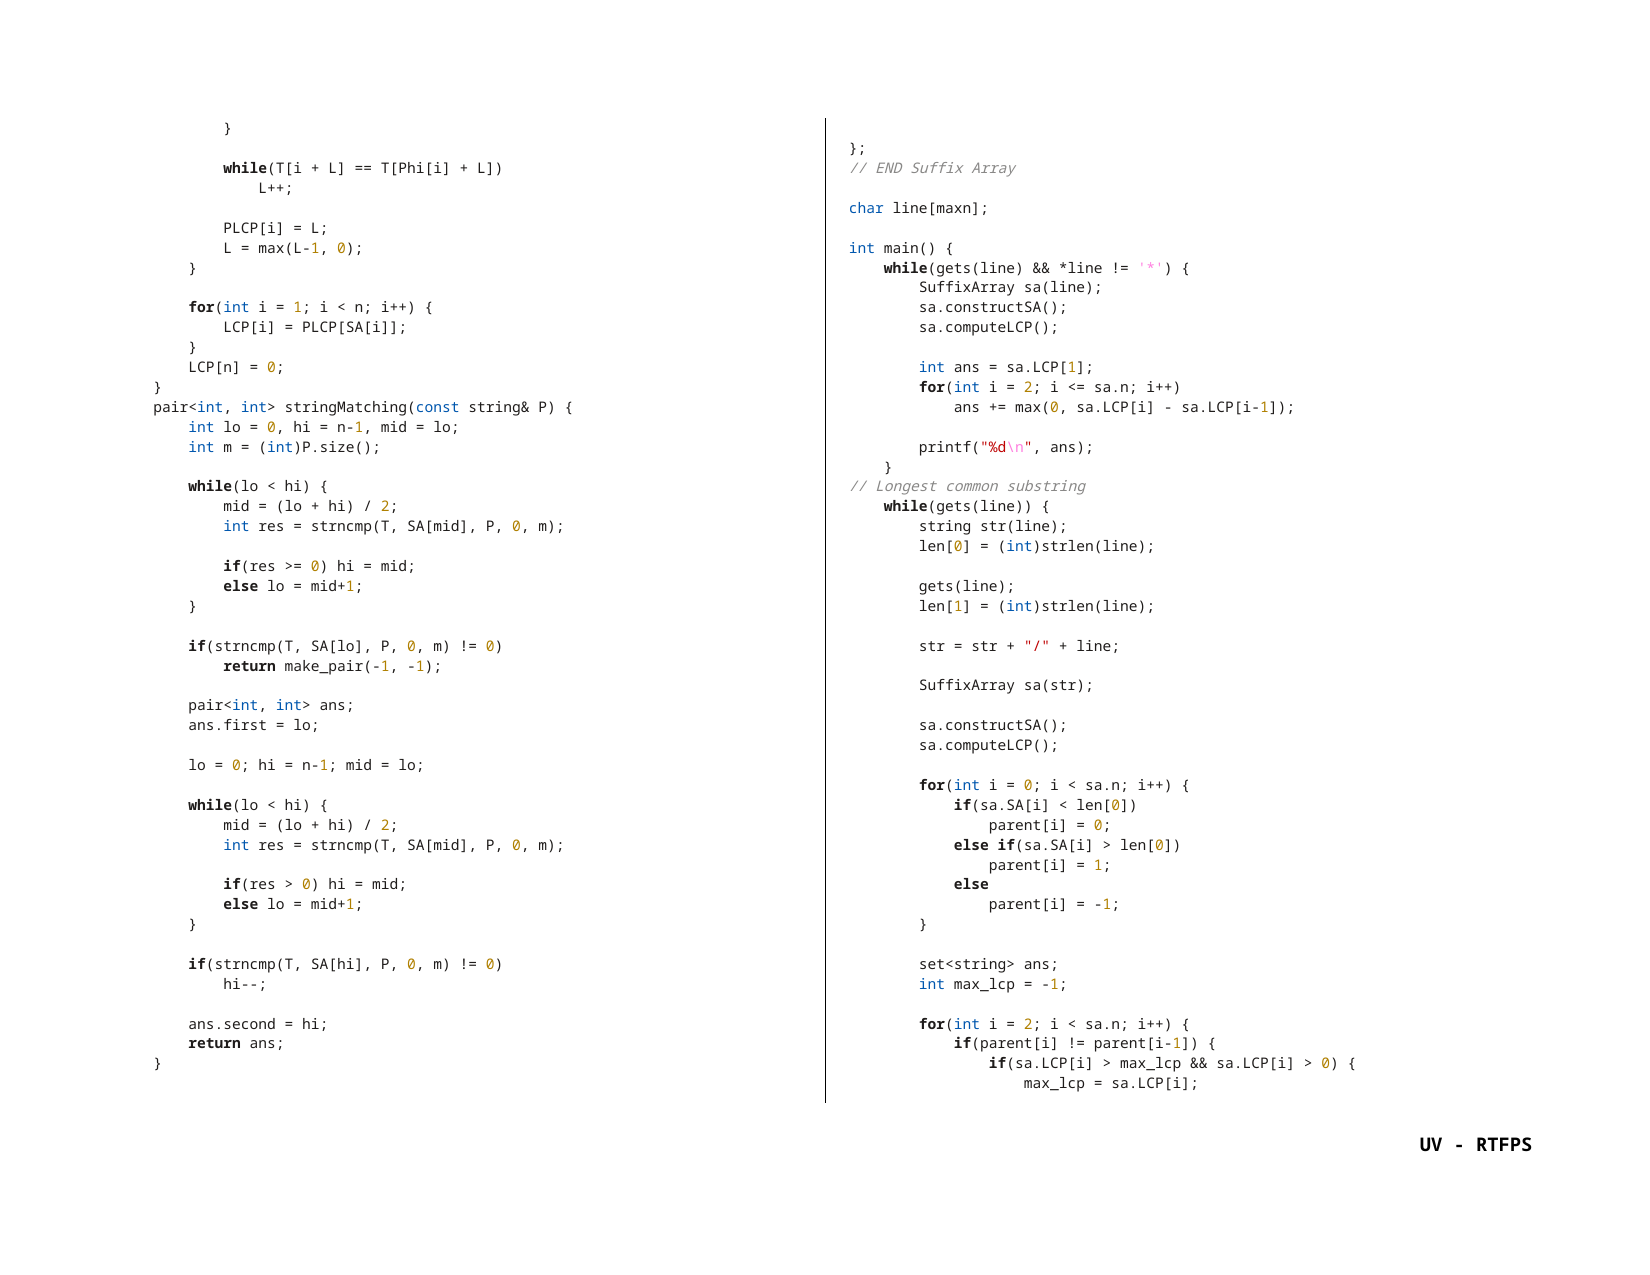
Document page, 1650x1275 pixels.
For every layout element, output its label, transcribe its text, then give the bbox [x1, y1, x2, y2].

text } [118, 377, 801, 397]
text mid = (lo + hi) / 2; [118, 814, 801, 834]
text char line[maxn]; [849, 198, 1532, 218]
text return ans; [118, 1033, 801, 1053]
text while(T[i + L] == T[Phi[i] + L]) [118, 158, 801, 178]
text sa.computeLCP(); [849, 735, 1532, 755]
text int main() { [849, 237, 1532, 257]
text parent[i] = 1; [849, 854, 1532, 874]
text parent[i] = -1; [849, 894, 1532, 914]
text } [118, 1053, 801, 1073]
text for(int i = 2; i <= sa.n; i++) [849, 377, 1532, 397]
text parent[i] = 0; [849, 814, 1532, 834]
text else if(sa.SA[i] > len[0]) [849, 834, 1532, 854]
text gets(line); [849, 576, 1532, 596]
text LCP[i] = PLCP[SA[i]]; [118, 317, 801, 337]
text while(gets(line) && *line != '*') { [849, 257, 1532, 277]
text }; [849, 138, 1532, 158]
text } [849, 914, 1532, 934]
text for(int i = 1; i < n; i++) { [118, 297, 801, 317]
text len[0] = (int)strlen(line); [849, 536, 1532, 556]
text pair<int, int> stringMatching(const string& P) { [118, 397, 801, 417]
text if(res >= 0) hi = mid; [118, 556, 801, 576]
text while(lo < hi) { [118, 794, 801, 814]
text str = str + "/" + line; [849, 635, 1532, 655]
text sa.constructSA(); [849, 715, 1532, 735]
text ans.second = hi; [118, 1013, 801, 1033]
text ans += max(0, sa.LCP[i] - sa.LCP[i-1]); [849, 397, 1532, 417]
text PLCP[i] = L; [118, 218, 801, 237]
text return make_pair(-1, -1); [118, 655, 801, 675]
text } [118, 337, 801, 357]
text if(sa.SA[i] < len[0]) [849, 794, 1532, 814]
text lo = 0; hi = n-1; mid = lo; [118, 755, 801, 775]
text else [849, 874, 1532, 894]
text int ans = sa.LCP[1]; [849, 357, 1532, 377]
text while(lo < hi) { [118, 476, 801, 496]
text len[1] = (int)strlen(line); [849, 596, 1532, 616]
text int lo = 0, hi = n-1, mid = lo; [118, 417, 801, 436]
text ans.first = lo; [118, 715, 801, 735]
text if(res > 0) hi = mid; [118, 874, 801, 894]
text max_lcp = sa.LCP[i]; [849, 1073, 1532, 1093]
text // END Suffix Array [849, 158, 1532, 178]
text L++; [118, 178, 801, 198]
text else lo = mid+1; [118, 894, 801, 914]
text for(int i = 2; i < sa.n; i++) { [849, 1013, 1532, 1033]
text string str(line); [849, 516, 1532, 536]
text for(int i = 0; i < sa.n; i++) { [849, 775, 1532, 794]
text } [118, 257, 801, 277]
text printf("%d\n", ans); [849, 436, 1532, 456]
text // Longest common substring [849, 476, 1532, 496]
text set<string> ans; [849, 954, 1532, 974]
text else lo = mid+1; [118, 576, 801, 596]
text sa.constructSA(); [849, 297, 1532, 317]
text if(strncmp(T, SA[hi], P, 0, m) != 0) [118, 954, 801, 974]
text if(parent[i] != parent[i-1]) { [849, 1033, 1532, 1053]
text } [118, 914, 801, 934]
text int res = strncmp(T, SA[mid], P, 0, m); [118, 516, 801, 536]
text SuffixArray sa(line); [849, 277, 1532, 297]
text if(sa.LCP[i] > max_lcp && sa.LCP[i] > 0) { [849, 1053, 1532, 1073]
text if(strncmp(T, SA[lo], P, 0, m) != 0) [118, 635, 801, 655]
text while(gets(line)) { [849, 496, 1532, 516]
text SuffixArray sa(str); [849, 675, 1532, 695]
text } [849, 456, 1532, 476]
text sa.computeLCP(); [849, 317, 1532, 337]
text L = max(L-1, 0); [118, 237, 801, 257]
text int m = (int)P.size(); [118, 436, 801, 456]
text hi--; [118, 974, 801, 993]
text mid = (lo + hi) / 2; [118, 496, 801, 516]
text pair<int, int> ans; [118, 695, 801, 715]
text LCP[n] = 0; [118, 357, 801, 377]
text } [118, 118, 801, 138]
text int max_lcp = -1; [849, 974, 1532, 993]
text } [118, 596, 801, 616]
text int res = strncmp(T, SA[mid], P, 0, m); [118, 834, 801, 854]
